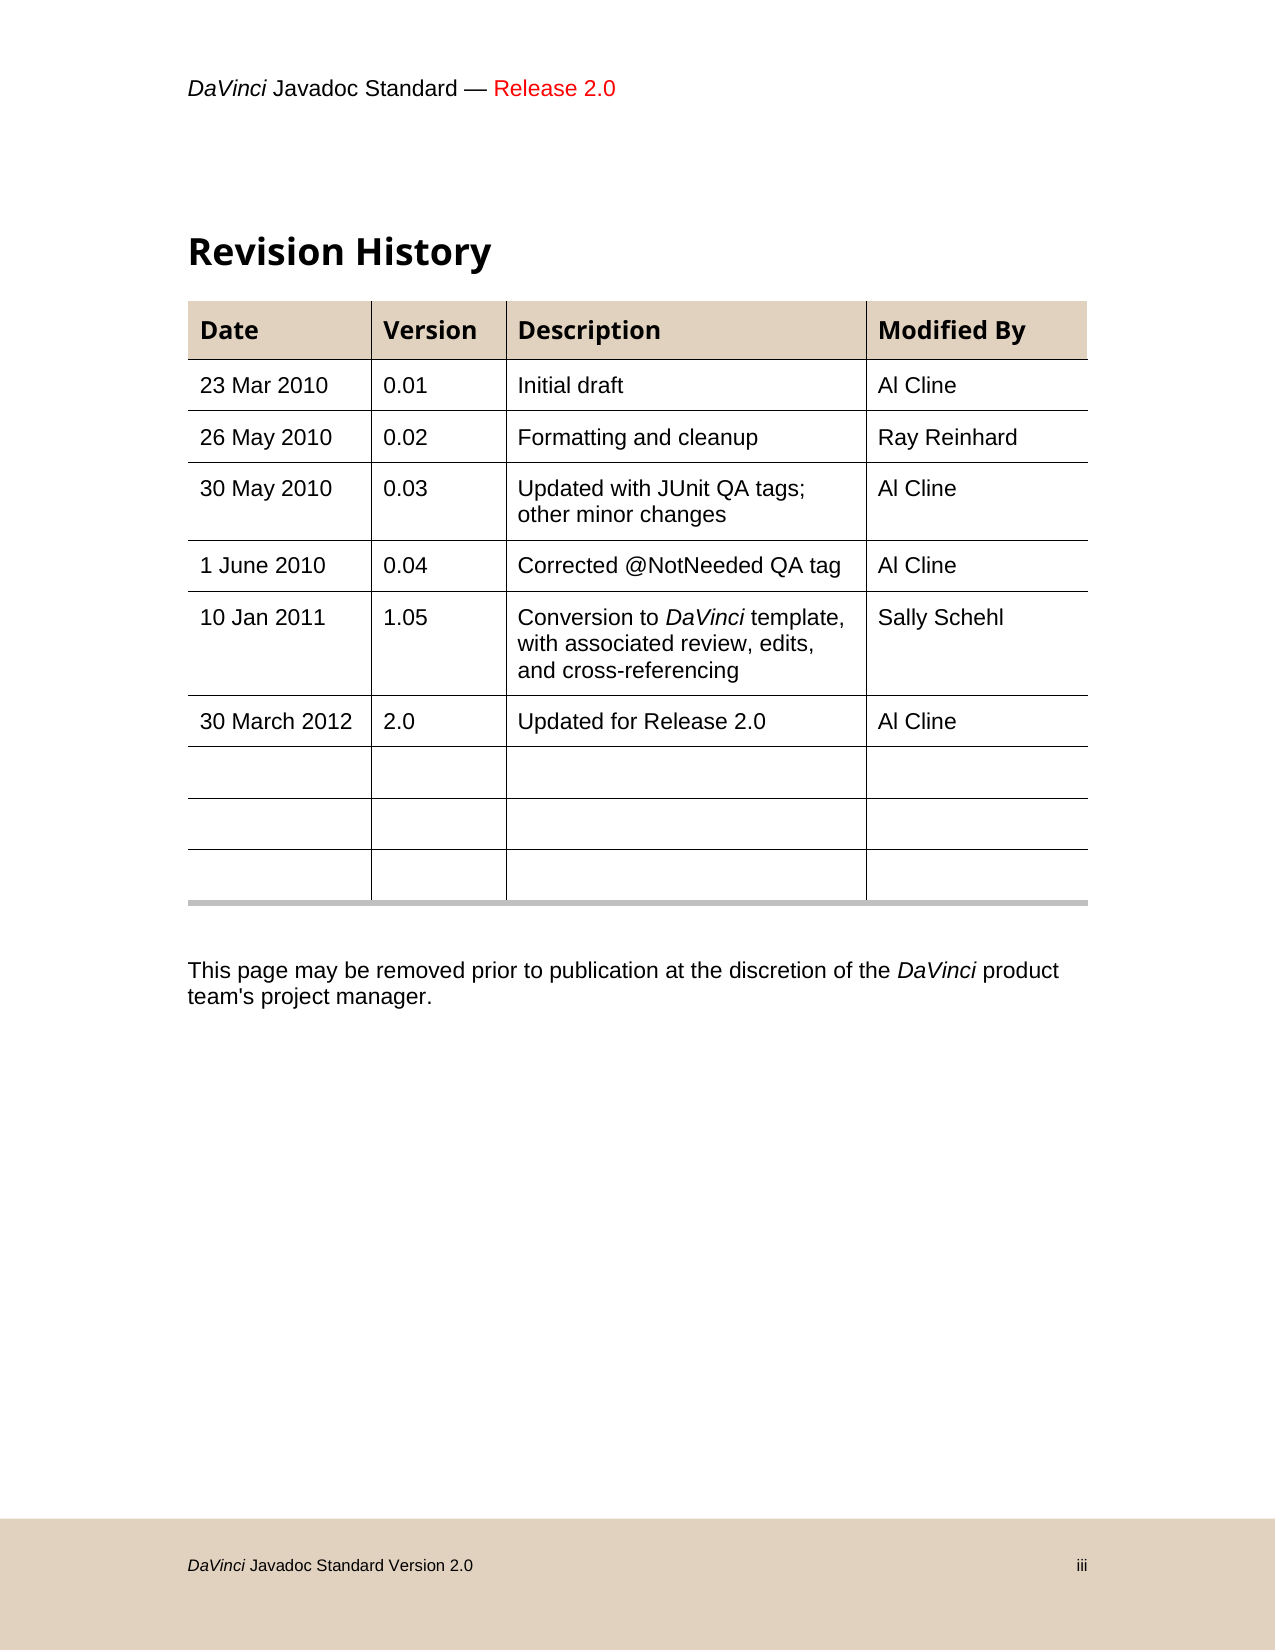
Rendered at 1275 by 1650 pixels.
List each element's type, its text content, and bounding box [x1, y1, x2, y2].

table_cell Updated with JUnit QA tags; other minor changes [507, 463, 866, 539]
table_cell Initial draft [507, 360, 866, 410]
table_cell 1.05 [372, 592, 506, 695]
table_cell [188, 850, 371, 900]
table_cell [372, 850, 506, 900]
table_cell [867, 850, 1087, 900]
table_cell Al Cline [867, 463, 1087, 539]
table_cell [372, 747, 506, 798]
table_cell 30 March 2012 [188, 696, 371, 746]
text This page may be removed prior to publication at the discretion of the DaVinci product team's project manager. [187, 957, 1087, 1009]
table_cell [507, 799, 866, 849]
table_header Version [372, 301, 506, 359]
table_cell Al Cline [867, 696, 1087, 746]
table_cell Corrected @NotNeeded QA tag [507, 541, 866, 591]
subtitle Revision History [187, 225, 1087, 276]
table_cell 30 May 2010 [188, 463, 371, 539]
table_cell Al Cline [867, 541, 1087, 591]
table_cell 0.01 [372, 360, 506, 410]
table_cell Conversion to DaVinci template, with associated review, edits, and cross-referencing [507, 592, 866, 695]
table_cell 1 June 2010 [188, 541, 371, 591]
table_cell Updated for Release 2.0 [507, 696, 866, 746]
table_cell [372, 799, 506, 849]
table_cell [507, 747, 866, 798]
table_cell 0.03 [372, 463, 506, 539]
table_cell Sally Schehl [867, 592, 1087, 695]
table_cell 2.0 [372, 696, 506, 746]
table_header Modified By [867, 301, 1087, 359]
table_cell Formatting and cleanup [507, 411, 866, 462]
table_cell 10 Jan 2011 [188, 592, 371, 695]
table_cell Ray Reinhard [867, 411, 1087, 462]
table_cell 26 May 2010 [188, 411, 371, 462]
table_header Description [507, 301, 866, 359]
table_header Date [188, 301, 371, 359]
table_cell 0.04 [372, 541, 506, 591]
table_cell 23 Mar 2010 [188, 360, 371, 410]
table_cell Al Cline [867, 360, 1087, 410]
table_cell [867, 747, 1087, 798]
table_cell 0.02 [372, 411, 506, 462]
table_cell [867, 799, 1087, 849]
table_cell [188, 799, 371, 849]
table_cell [188, 747, 371, 798]
table_cell [507, 850, 866, 900]
